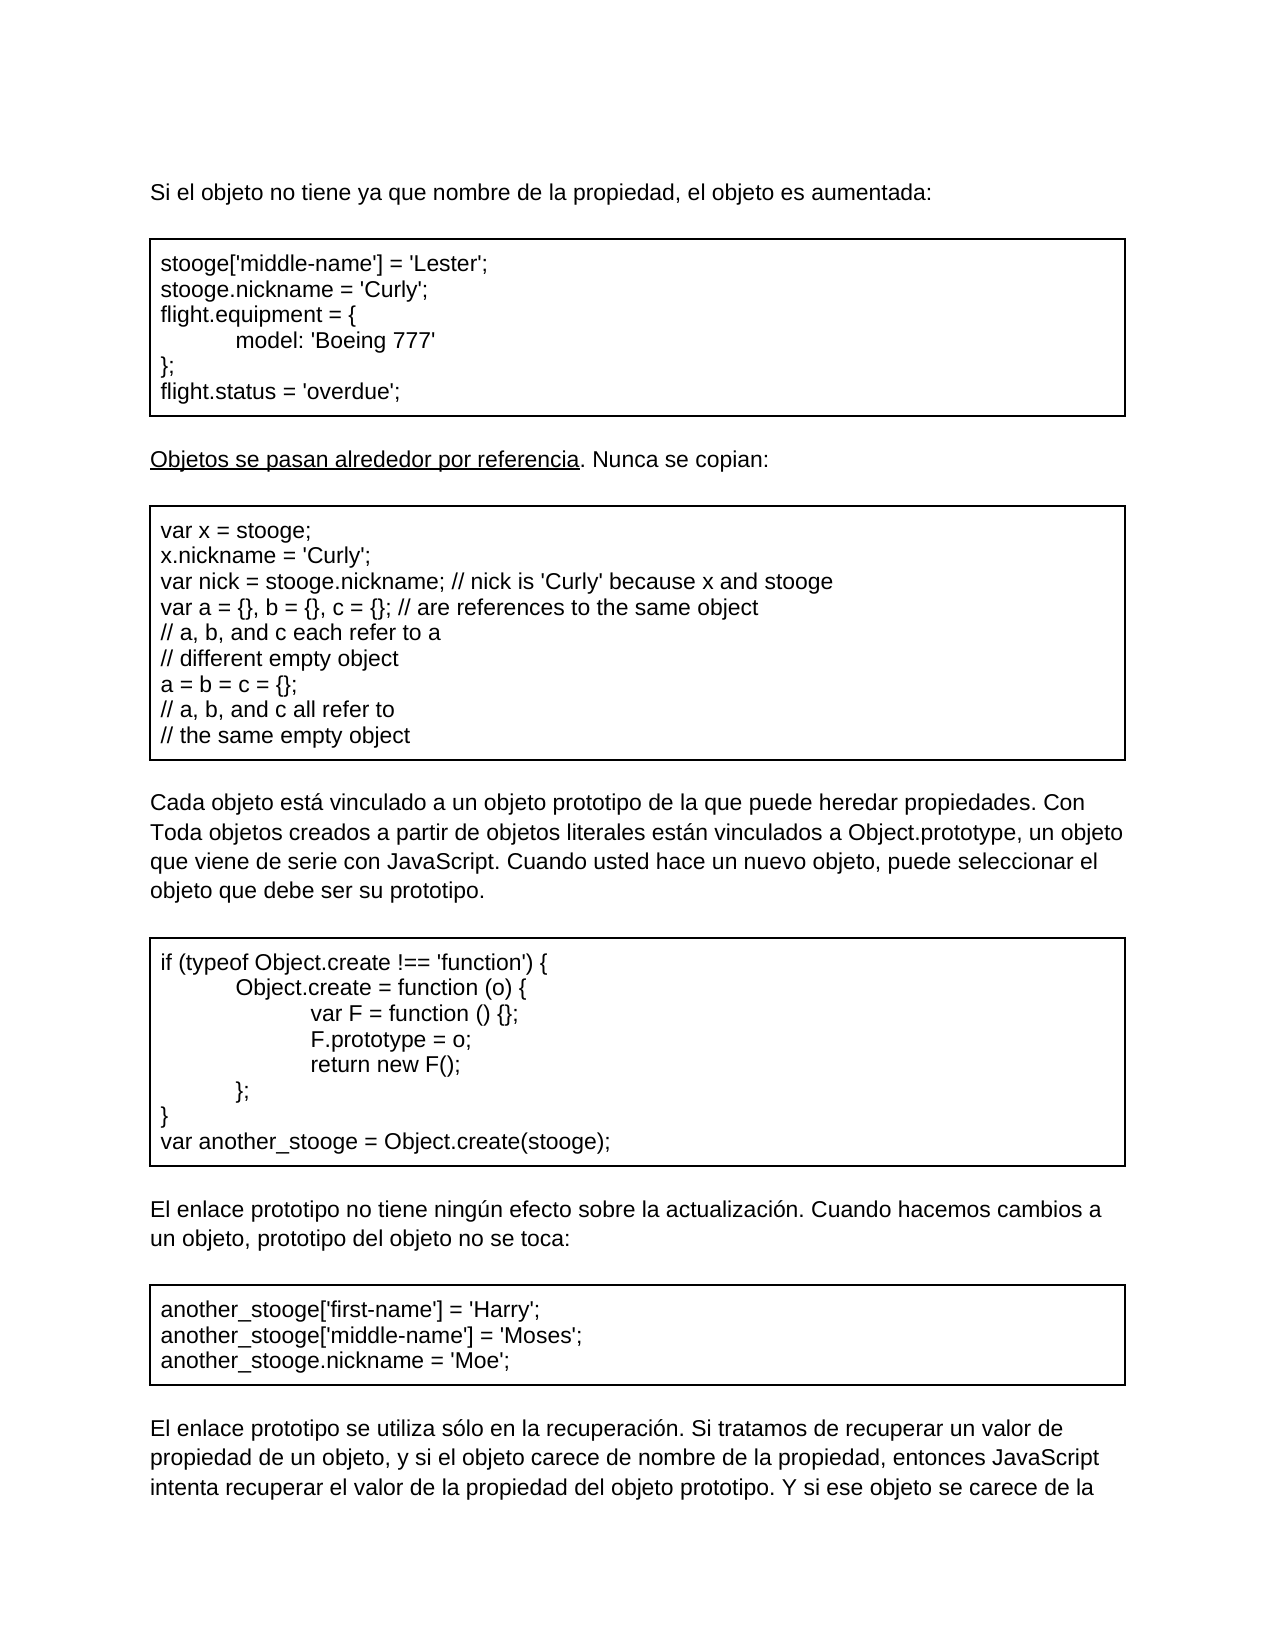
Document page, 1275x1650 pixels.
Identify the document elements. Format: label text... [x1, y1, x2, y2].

text Objetos se pasan alrededor por referencia. Nunca se copian: [150, 446, 1125, 472]
table_header var x = stooge; x.nickname = 'Curly'; var nick = stooge.nickname; // nick is 'Curly' because x and stooge var a = {}, b = {}, c = {}; // are references to the same object // a, b, and c each refer to a // different empty object a = b = c = {}; // a, b, and c all refer to // the same empty object [151, 507, 1124, 758]
text Cada objeto está vinculado a un objeto prototipo de la que puede heredar propiedades. Con Toda objetos creados a partir de objetos literales están vinculados a Object.prototype, un objeto que viene de serie con JavaScript. Cuando usted hace un nuevo objeto, puede seleccionar el objeto que debe ser su prototipo. [150, 790, 1125, 904]
table_header if (typeof Object.create !== 'function') { Object.create = function (o) { var F = function () {}; F.prototype = o; return new F(); }; } var another_stooge = Object.create(stooge); [151, 939, 1124, 1165]
text El enlace prototipo se utiliza sólo en la recuperación. Si tratamos de recuperar un valor de propiedad de un objeto, y si el objeto carece de nombre de la propiedad, entonces JavaScript intenta recuperar el valor de la propiedad del objeto prototipo. Y si ese objeto se carece de la [150, 1416, 1125, 1500]
text Si el objeto no tiene ya que nombre de la propiedad, el objeto es aumentada: [150, 179, 1125, 205]
table_header stooge['middle-name'] = 'Lester'; stooge.nickname = 'Curly'; flight.equipment = { model: 'Boeing 777' }; flight.status = 'overdue'; [151, 240, 1124, 415]
table_header another_stooge['first-name'] = 'Harry'; another_stooge['middle-name'] = 'Moses'; another_stooge.nickname = 'Moe'; [151, 1286, 1124, 1384]
text El enlace prototipo no tiene ningún efecto sobre la actualización. Cuando hacemos cambios a un objeto, prototipo del objeto no se toca: [150, 1196, 1125, 1251]
